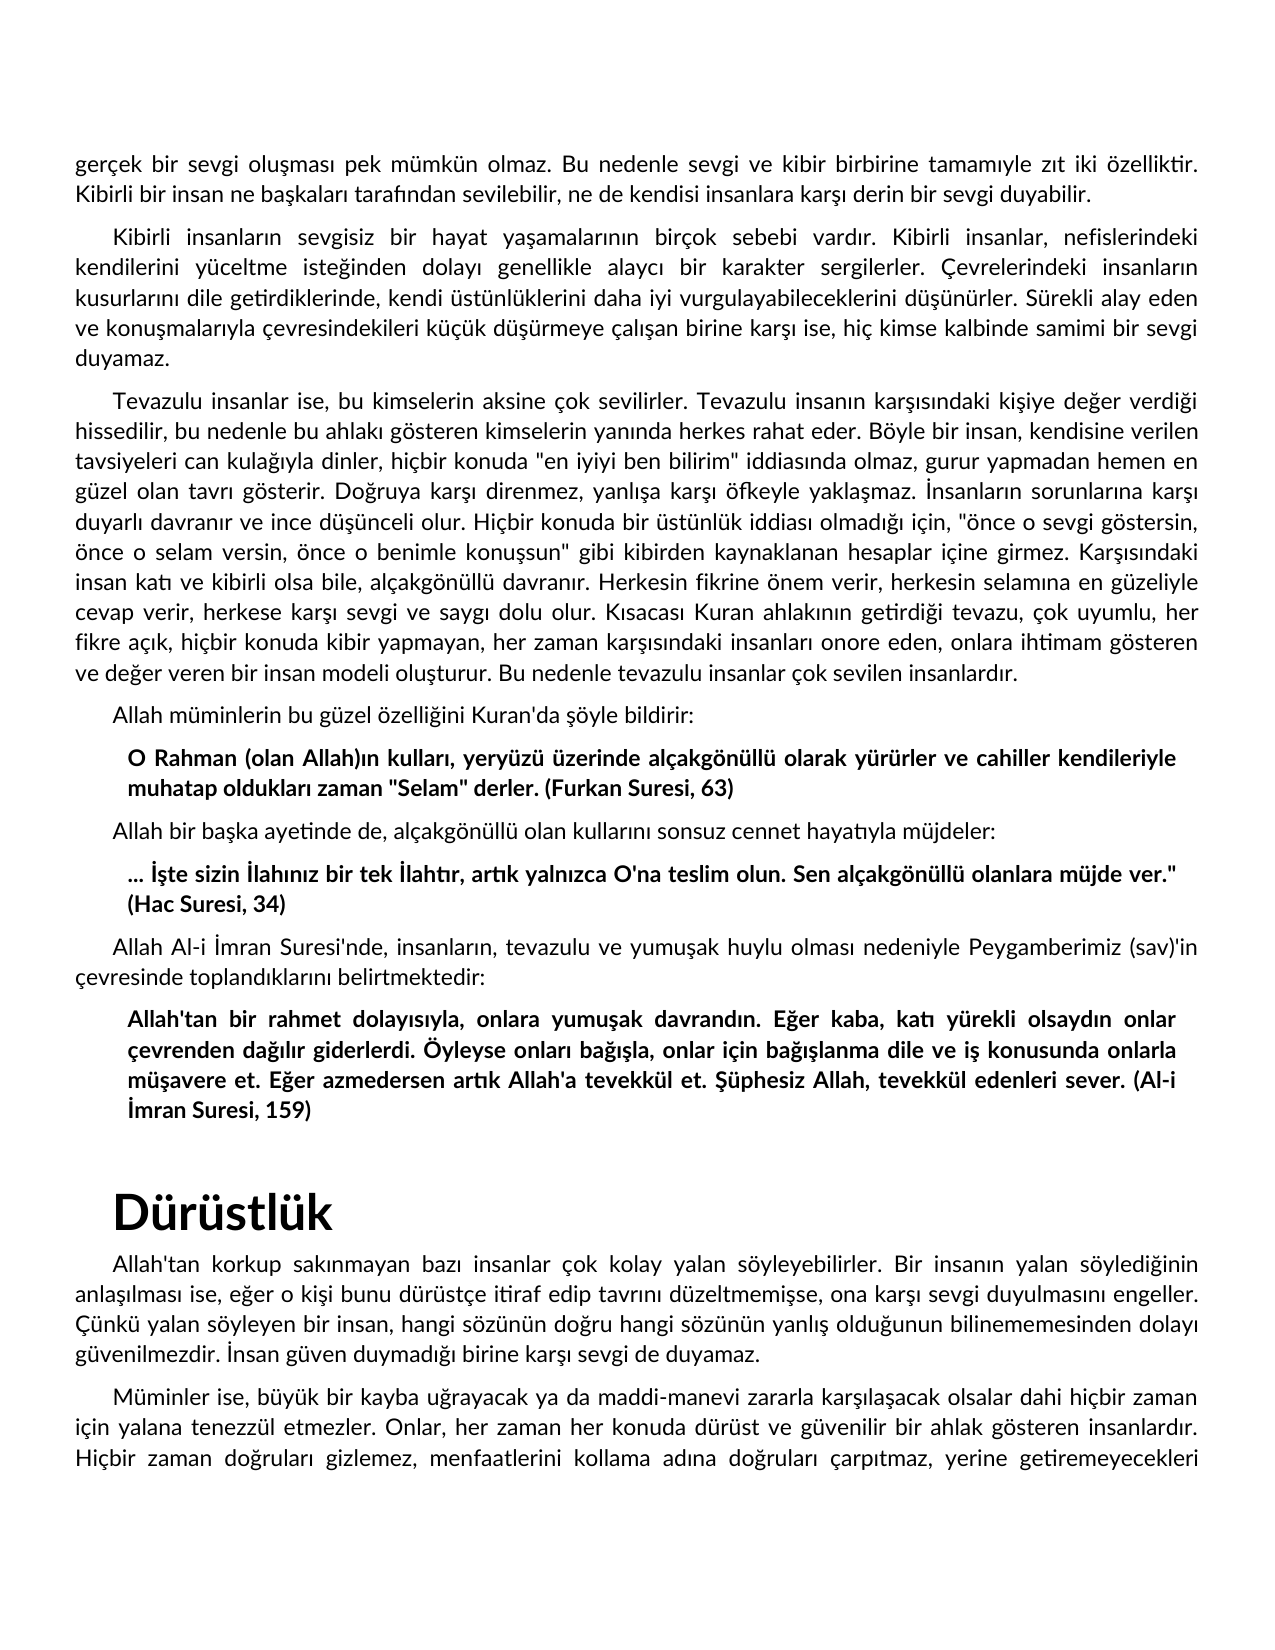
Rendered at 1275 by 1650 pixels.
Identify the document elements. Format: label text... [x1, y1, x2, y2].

text Kibirli insanların sevgisiz bir hayat yaşamalarının birçok sebebi vardır. Kibirli insanlar, nefislerindeki kendilerini yüceltme isteğinden dolayı genellikle alaycı bir karakter sergilerler. Çevrelerindeki insanların kusurlarını dile getirdiklerinde, kendi üstünlüklerini daha iyi vurgulayabileceklerini düşünürler. Sürekli alay eden ve konuşmalarıyla çevresindekileri küçük düşürmeye çalışan birine karşı ise, hiç kimse kalbinde samimi bir sevgi duyamaz. [75, 223, 1200, 371]
text Allah'tan korkup sakınmayan bazı insanlar çok kolay yalan söyleyebilirler. Bir insanın yalan söylediğinin anlaşılması ise, eğer o kişi bunu dürüstçe itiraf edip tavrını düzeltmemişse, ona karşı sevgi duyulmasını engeller. Çünkü yalan söyleyen bir insan, hangi sözünün doğru hangi sözünün yanlış olduğunun bilinememesinden dolayı güvenilmezdir. İnsan güven duymadığı birine karşı sevgi de duyamaz. [75, 1249, 1200, 1368]
text O Rahman (olan Allah)ın kulları, yeryüzü üzerinde alçakgönüllü olarak yürürler ve cahiller kendileriyle muhatap oldukları zaman "Selam" derler. (Furkan Suresi, 63) [127, 744, 1177, 801]
text Tevazulu insanlar ise, bu kimselerin aksine çok sevilirler. Tevazulu insanın karşısındaki kişiye değer verdiği hissedilir, bu nedenle bu ahlakı gösteren kimselerin yanında herkes rahat eder. Böyle bir insan, kendisine verilen tavsiyeleri can kulağıyla dinler, hiçbir konuda "en iyiyi ben bilirim" iddiasında olmaz, gurur yapmadan hemen en güzel olan tavrı gösterir. Doğruya karşı direnmez, yanlışa karşı öfkeyle yaklaşmaz. İnsanların sorunlarına karşı duyarlı davranır ve ince düşünceli olur. Hiçbir konuda bir üstünlük iddiası olmadığı için, "önce o sevgi göstersin, önce o selam versin, önce o benimle konuşsun" gibi kibirden kaynaklanan hesaplar içine girmez. Karşısındaki insan katı ve kibirli olsa bile, alçakgönüllü davranır. Herkesin fikrine önem verir, herkesin selamına en güzeliyle cevap verir, herkese karşı sevgi ve saygı dolu olur. Kısacası Kuran ahlakının getirdiği tevazu, çok uyumlu, her fikre açık, hiçbir konuda kibir yapmayan, her zaman karşısındaki insanları onore eden, onlara ihtimam gösteren ve değer veren bir insan modeli oluşturur. Bu nedenle tevazulu insanlar çok sevilen insanlardır. [75, 386, 1200, 686]
text Müminler ise, büyük bir kayba uğrayacak ya da maddi-manevi zararla karşılaşacak olsalar dahi hiçbir zaman için yalana tenezzül etmezler. Onlar, her zaman her konuda dürüst ve güvenilir bir ahlak gösteren insanlardır. Hiçbir zaman doğruları gizlemez, menfaatlerini kollama adına doğruları çarpıtmaz, yerine getiremeyecekleri [75, 1383, 1200, 1471]
text ... İşte sizin İlahınız bir tek İlahtır, artık yalnızca O'na teslim olun. Sen alçakgönüllü olanlara müjde ver." (Hac Suresi, 34) [127, 859, 1177, 917]
text Allah Al-i İmran Suresi'nde, insanların, tevazulu ve yumuşak huylu olması nedeniyle Peygamberimiz (sav)'in çevresinde toplandıklarını belirtmektedir: [75, 932, 1200, 990]
subtitle Dürüstlük [112, 1181, 1200, 1241]
text Allah bir başka ayetinde de, alçakgönüllü olan kullarını sonsuz cennet hayatıyla müjdeler: [75, 817, 1200, 844]
text gerçek bir sevgi oluşması pek mümkün olmaz. Bu nedenle sevgi ve kibir birbirine tamamıyle zıt iki özelliktir. Kibirli bir insan ne başkaları tarafından sevilebilir, ne de kendisi insanlara karşı derin bir sevgi duyabilir. [75, 150, 1200, 208]
text Allah müminlerin bu güzel özelliğini Kuran'da şöyle bildirir: [75, 701, 1200, 728]
text Allah'tan bir rahmet dolayısıyla, onlara yumuşak davrandın. Eğer kaba, katı yürekli olsaydın onlar çevrenden dağılır giderlerdi. Öyleyse onları bağışla, onlar için bağışlanma dile ve iş konusunda onlarla müşavere et. Eğer azmedersen artık Allah'a tevekkül et. Şüphesiz Allah, tevekkül edenleri sever. (Al-i İmran Suresi, 159) [127, 1005, 1177, 1123]
